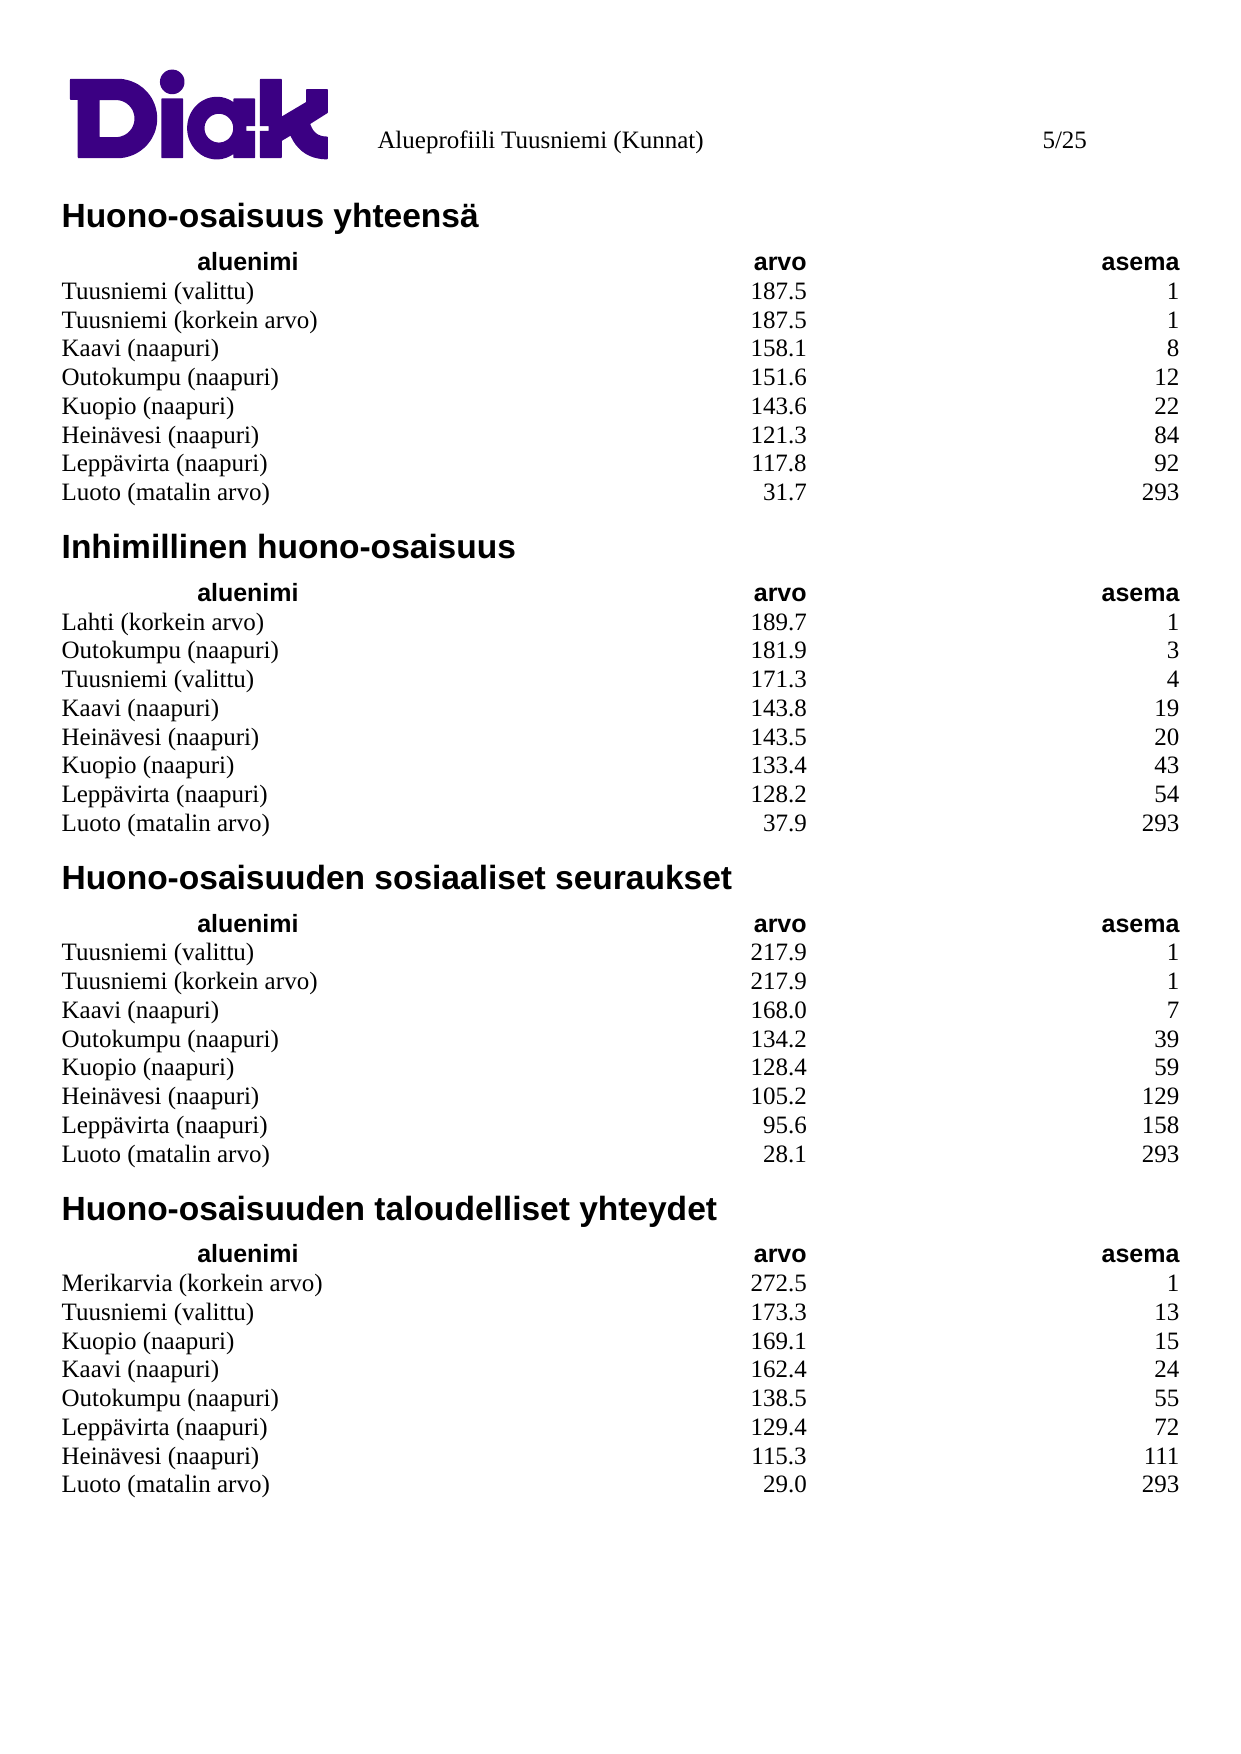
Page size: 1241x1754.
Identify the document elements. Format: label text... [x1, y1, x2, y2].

table_header asema [806, 909, 1179, 937]
table_cell Luoto (matalin arvo) [61, 808, 434, 837]
table_cell 84 [806, 420, 1179, 448]
table_cell 133.4 [434, 751, 806, 779]
table_cell 28.1 [434, 1139, 806, 1167]
table_cell Tuusniemi (valittu) [61, 664, 434, 693]
table_cell 169.1 [434, 1326, 806, 1354]
table_cell Kuopio (naapuri) [61, 1053, 434, 1081]
table_cell 43 [806, 751, 1179, 779]
subtitle Huono-osaisuuden taloudelliset yhteydet [61, 1188, 1179, 1227]
subtitle Huono-osaisuuden sosiaaliset seuraukset [61, 858, 1179, 896]
table_cell 217.9 [434, 966, 806, 995]
table_cell 1 [806, 276, 1179, 305]
table_cell Kaavi (naapuri) [61, 995, 434, 1024]
table_cell 59 [806, 1053, 1179, 1081]
table_cell Heinävesi (naapuri) [61, 722, 434, 751]
table_cell Kaavi (naapuri) [61, 693, 434, 722]
table_header aluenimi [61, 578, 434, 607]
table_cell 39 [806, 1024, 1179, 1052]
table_cell 7 [806, 995, 1179, 1024]
table_cell 168.0 [434, 995, 806, 1024]
table_cell Luoto (matalin arvo) [61, 1139, 434, 1167]
table_cell Heinävesi (naapuri) [61, 1081, 434, 1110]
table_cell 1 [806, 966, 1179, 995]
table_cell Luoto (matalin arvo) [61, 1470, 434, 1498]
table_cell Tuusniemi (valittu) [61, 938, 434, 966]
table_cell Kuopio (naapuri) [61, 751, 434, 779]
table_cell 54 [806, 779, 1179, 808]
table_cell 3 [806, 636, 1179, 664]
table_cell 187.5 [434, 276, 806, 305]
table_cell Tuusniemi (korkein arvo) [61, 966, 434, 995]
table_cell 173.3 [434, 1297, 806, 1326]
table_cell 151.6 [434, 362, 806, 391]
table_cell 8 [806, 334, 1179, 362]
table_cell 111 [806, 1441, 1179, 1469]
table_header asema [806, 578, 1179, 607]
table_cell 293 [806, 1139, 1179, 1167]
table_cell 158 [806, 1110, 1179, 1139]
table_header arvo [434, 1240, 806, 1268]
table_header aluenimi [61, 247, 434, 276]
table_cell 117.8 [434, 449, 806, 477]
table_cell 1 [806, 607, 1179, 636]
table_cell 129.4 [434, 1412, 806, 1441]
table_cell 22 [806, 391, 1179, 420]
table_cell 143.8 [434, 693, 806, 722]
table_cell Tuusniemi (valittu) [61, 276, 434, 305]
table_header arvo [434, 578, 806, 607]
table_cell Heinävesi (naapuri) [61, 420, 434, 448]
table_cell 1 [806, 305, 1179, 333]
table_cell Tuusniemi (valittu) [61, 1297, 434, 1326]
table_cell 187.5 [434, 305, 806, 333]
table_cell 1 [806, 1268, 1179, 1297]
table_cell 92 [806, 449, 1179, 477]
table_cell 293 [806, 1470, 1179, 1498]
subtitle Huono-osaisuus yhteensä [61, 196, 1179, 235]
table_cell Kuopio (naapuri) [61, 1326, 434, 1354]
table_cell 105.2 [434, 1081, 806, 1110]
table_cell 134.2 [434, 1024, 806, 1052]
table_header asema [806, 247, 1179, 276]
table_cell 19 [806, 693, 1179, 722]
table_header arvo [434, 909, 806, 937]
table_cell 121.3 [434, 420, 806, 448]
table_cell 181.9 [434, 636, 806, 664]
table_cell Tuusniemi (korkein arvo) [61, 305, 434, 333]
table_cell Leppävirta (naapuri) [61, 1110, 434, 1139]
table_cell 20 [806, 722, 1179, 751]
table_cell 293 [806, 808, 1179, 837]
table_cell 4 [806, 664, 1179, 693]
table_cell 13 [806, 1297, 1179, 1326]
table_cell 29.0 [434, 1470, 806, 1498]
table_cell 115.3 [434, 1441, 806, 1469]
table_cell Leppävirta (naapuri) [61, 1412, 434, 1441]
table_cell 143.6 [434, 391, 806, 420]
table_cell 24 [806, 1355, 1179, 1383]
table_cell Leppävirta (naapuri) [61, 449, 434, 477]
table_cell 12 [806, 362, 1179, 391]
table_cell 293 [806, 477, 1179, 506]
table_cell 143.5 [434, 722, 806, 751]
table_header aluenimi [61, 909, 434, 937]
table_cell Outokumpu (naapuri) [61, 1383, 434, 1412]
table_cell 129 [806, 1081, 1179, 1110]
table_cell 138.5 [434, 1383, 806, 1412]
table_cell 72 [806, 1412, 1179, 1441]
table_cell 128.4 [434, 1053, 806, 1081]
table_cell 37.9 [434, 808, 806, 837]
table_cell 217.9 [434, 938, 806, 966]
table_cell 162.4 [434, 1355, 806, 1383]
table_header aluenimi [61, 1240, 434, 1268]
subtitle Inhimillinen huono-osaisuus [61, 527, 1179, 566]
table_cell Lahti (korkein arvo) [61, 607, 434, 636]
table_cell 171.3 [434, 664, 806, 693]
table_cell Outokumpu (naapuri) [61, 362, 434, 391]
table_cell 95.6 [434, 1110, 806, 1139]
table_cell 128.2 [434, 779, 806, 808]
table_cell Heinävesi (naapuri) [61, 1441, 434, 1469]
table_cell Outokumpu (naapuri) [61, 1024, 434, 1052]
table_cell 55 [806, 1383, 1179, 1412]
table_cell Outokumpu (naapuri) [61, 636, 434, 664]
table_cell 15 [806, 1326, 1179, 1354]
table_cell Leppävirta (naapuri) [61, 779, 434, 808]
table_cell 158.1 [434, 334, 806, 362]
table_cell 31.7 [434, 477, 806, 506]
table_cell 189.7 [434, 607, 806, 636]
table_cell Kuopio (naapuri) [61, 391, 434, 420]
table_cell 272.5 [434, 1268, 806, 1297]
table_cell 1 [806, 938, 1179, 966]
table_cell Kaavi (naapuri) [61, 1355, 434, 1383]
table_cell Merikarvia (korkein arvo) [61, 1268, 434, 1297]
table_header arvo [434, 247, 806, 276]
table_cell Kaavi (naapuri) [61, 334, 434, 362]
table_cell Luoto (matalin arvo) [61, 477, 434, 506]
table_header asema [806, 1240, 1179, 1268]
